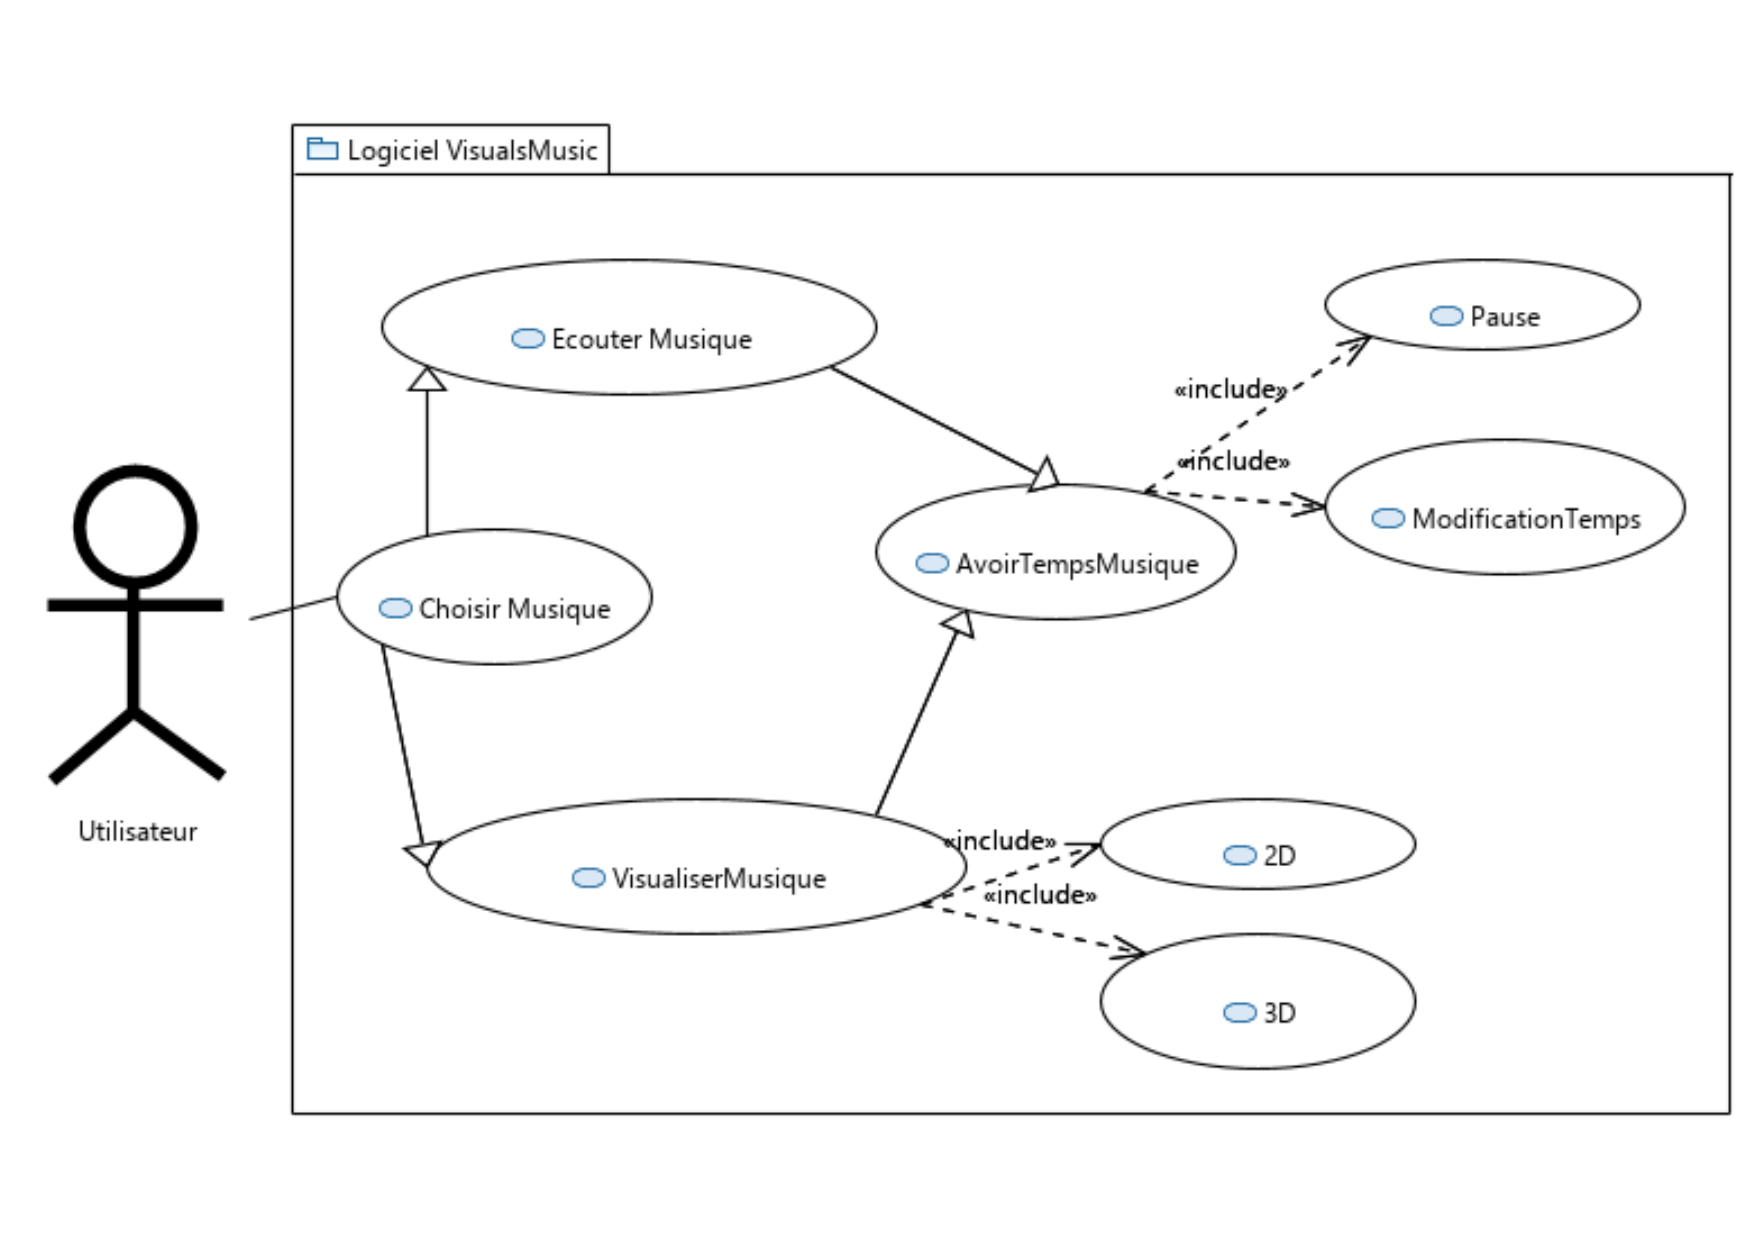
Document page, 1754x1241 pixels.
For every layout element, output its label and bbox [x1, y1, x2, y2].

picture [0, 102, 1754, 1138]
